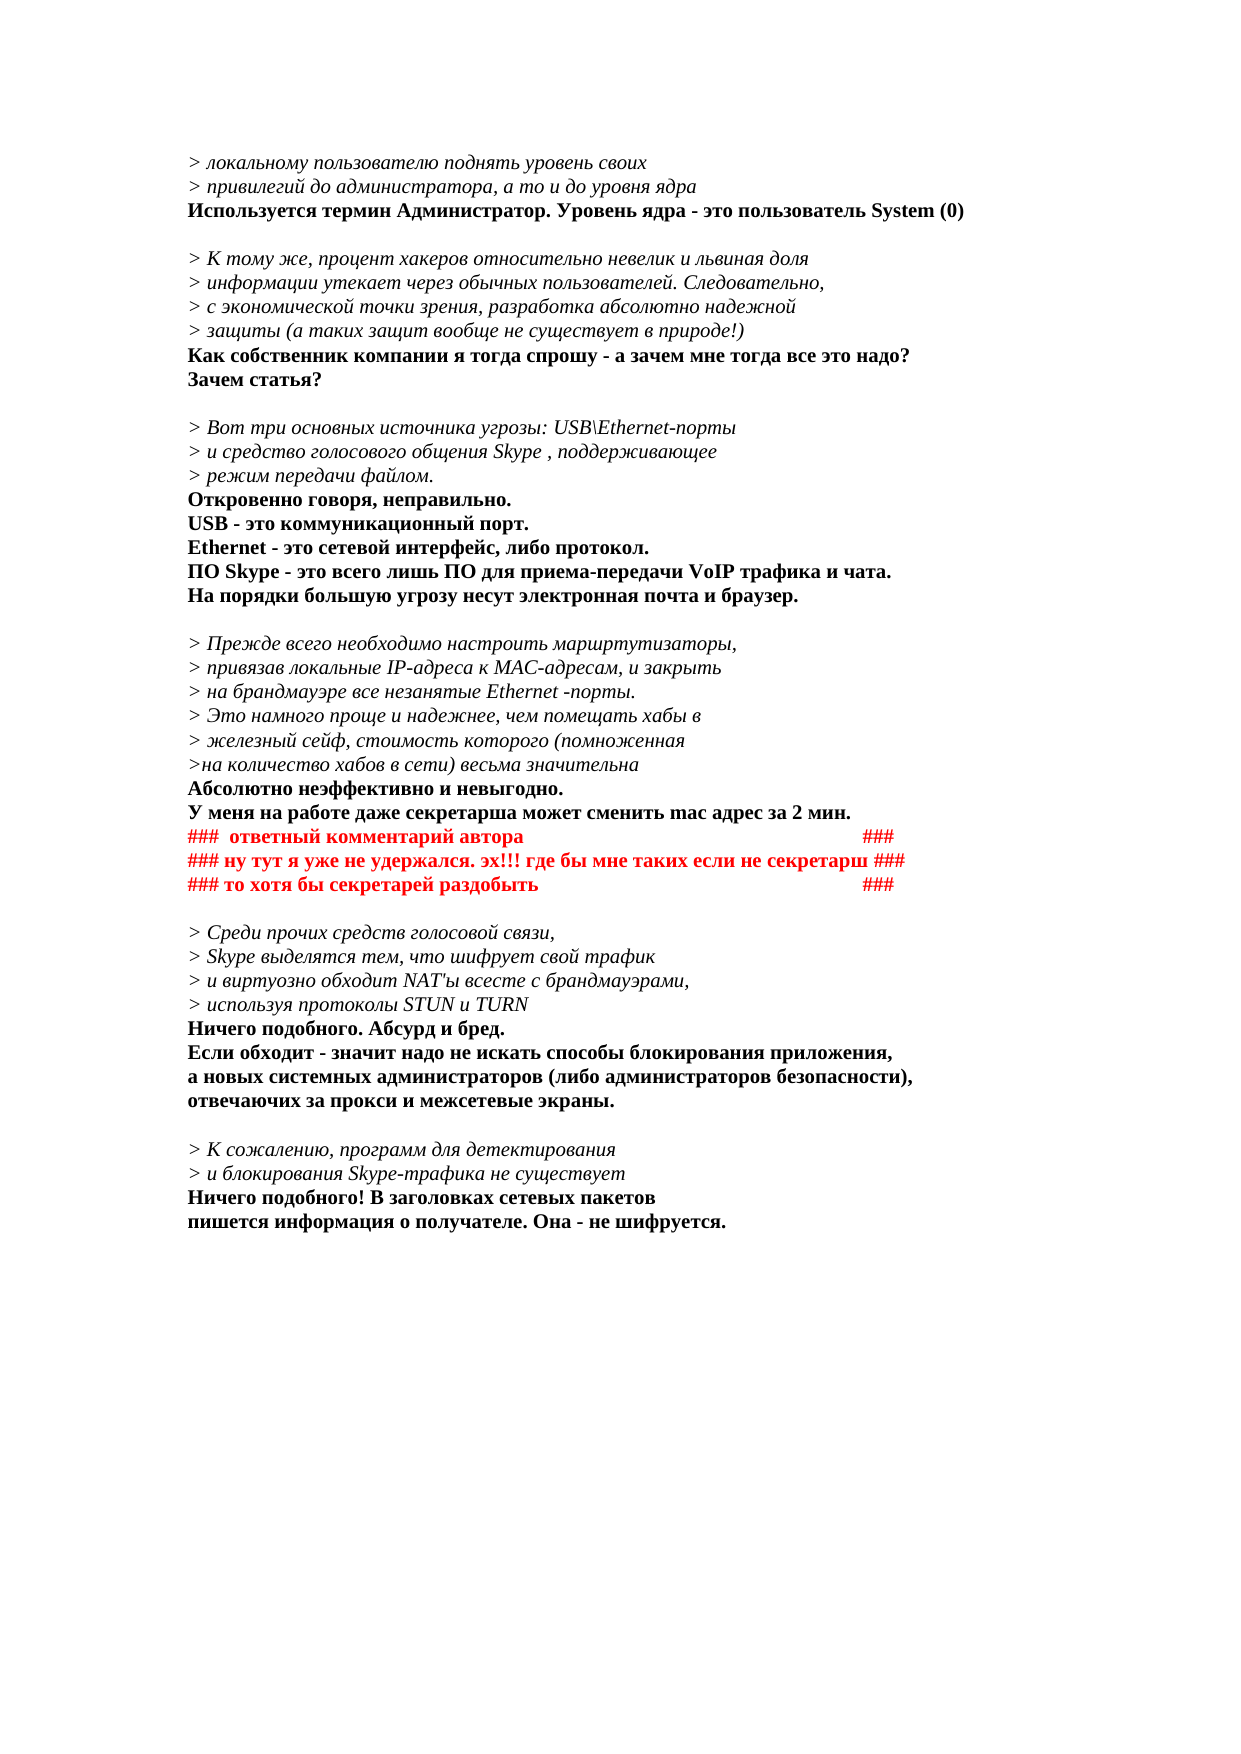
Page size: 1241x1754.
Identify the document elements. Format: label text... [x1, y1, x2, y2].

text > и средство голосового общения Skype , поддерживающее [187, 439, 1053, 463]
text > на брандмауэре все незанятые Ethernet -порты. [187, 679, 1053, 703]
text > используя протоколы STUN и TURN [187, 992, 1053, 1016]
text > привилегий до администратора, а то и до уровня ядра [187, 174, 1053, 198]
text > защиты (а таких защит вообще не существует в природе!) [187, 318, 1053, 342]
text > железный сейф, стоимость которого (помноженная [187, 727, 1053, 752]
text Как собственник компании я тогда спрошу - а зачем мне тогда все это надо? [187, 342, 1053, 367]
text > и блокирования Skype-трафика не существует [187, 1161, 1053, 1185]
text > Вот три основных источника угрозы: USB\Ethernet-порты [187, 415, 1053, 439]
text На порядки большую угрозу несут электронная почта и браузер. [187, 583, 1053, 607]
text а новых системных администраторов (либо администраторов безопасности), [187, 1064, 1053, 1088]
text Откровенно говоря, неправильно. [187, 487, 1053, 511]
text ПО Skype - это всего лишь ПО для приема-передачи VoIP трафика и чата. [187, 559, 1053, 583]
text > Прежде всего необходимо настроить маршртутизаторы, [187, 631, 1053, 655]
text Используется термин Администратор. Уровень ядра - это пользователь System (0) [187, 198, 1053, 222]
text > с экономической точки зрения, разработка абсолютно надежной [187, 294, 1053, 318]
text У меня на работе даже секретарша может сменить mac адрес за 2 мин. [187, 800, 1053, 824]
text > информации утекает через обычных пользователей. Следовательно, [187, 270, 1053, 294]
text USB - это коммуникационный порт. [187, 511, 1053, 535]
text > К тому же, процент хакеров относительно невелик и львиная доля [187, 246, 1053, 270]
text > Skype выделятся тем, что шифрует свой трафик [187, 944, 1053, 968]
text ### ну тут я уже не удержался. эх!!! где бы мне таких если не секретарш ### [187, 848, 1053, 872]
text отвечаючих за прокси и межсетевые экраны. [187, 1088, 1053, 1112]
text Ничего подобного. Абсурд и бред. [187, 1016, 1053, 1040]
text >на количество хабов в сети) весьма значительна [187, 752, 1053, 776]
text пишется информация о получателе. Она - не шифруется. [187, 1209, 1053, 1233]
text > режим передачи файлом. [187, 463, 1053, 487]
text > Среди прочих средств голосовой связи, [187, 920, 1053, 944]
text Ethernet - это сетевой интерфейс, либо протокол. [187, 535, 1053, 559]
text Ничего подобного! В заголовках сетевых пакетов [187, 1185, 1053, 1209]
text > локальному пользователю поднять уровень своих [187, 150, 1053, 174]
text > привязав локальные IP-адреса к MAC-адресам, и закрыть [187, 655, 1053, 679]
text Абсолютно неэффективно и невыгодно. [187, 776, 1053, 800]
text > и виртуозно обходит NAT'ы всесте с брандмауэрами, [187, 968, 1053, 992]
text ### ответный комментарий автора ### [187, 824, 1053, 848]
text > К сожалению, программ для детектирования [187, 1137, 1053, 1161]
text ### то хотя бы секретарей раздобыть ### [187, 872, 1053, 896]
text > Это намного проще и надежнее, чем помещать хабы в [187, 703, 1053, 727]
text Если обходит - значит надо не искать способы блокирования приложения, [187, 1040, 1053, 1064]
text Зачем статья? [187, 367, 1053, 391]
